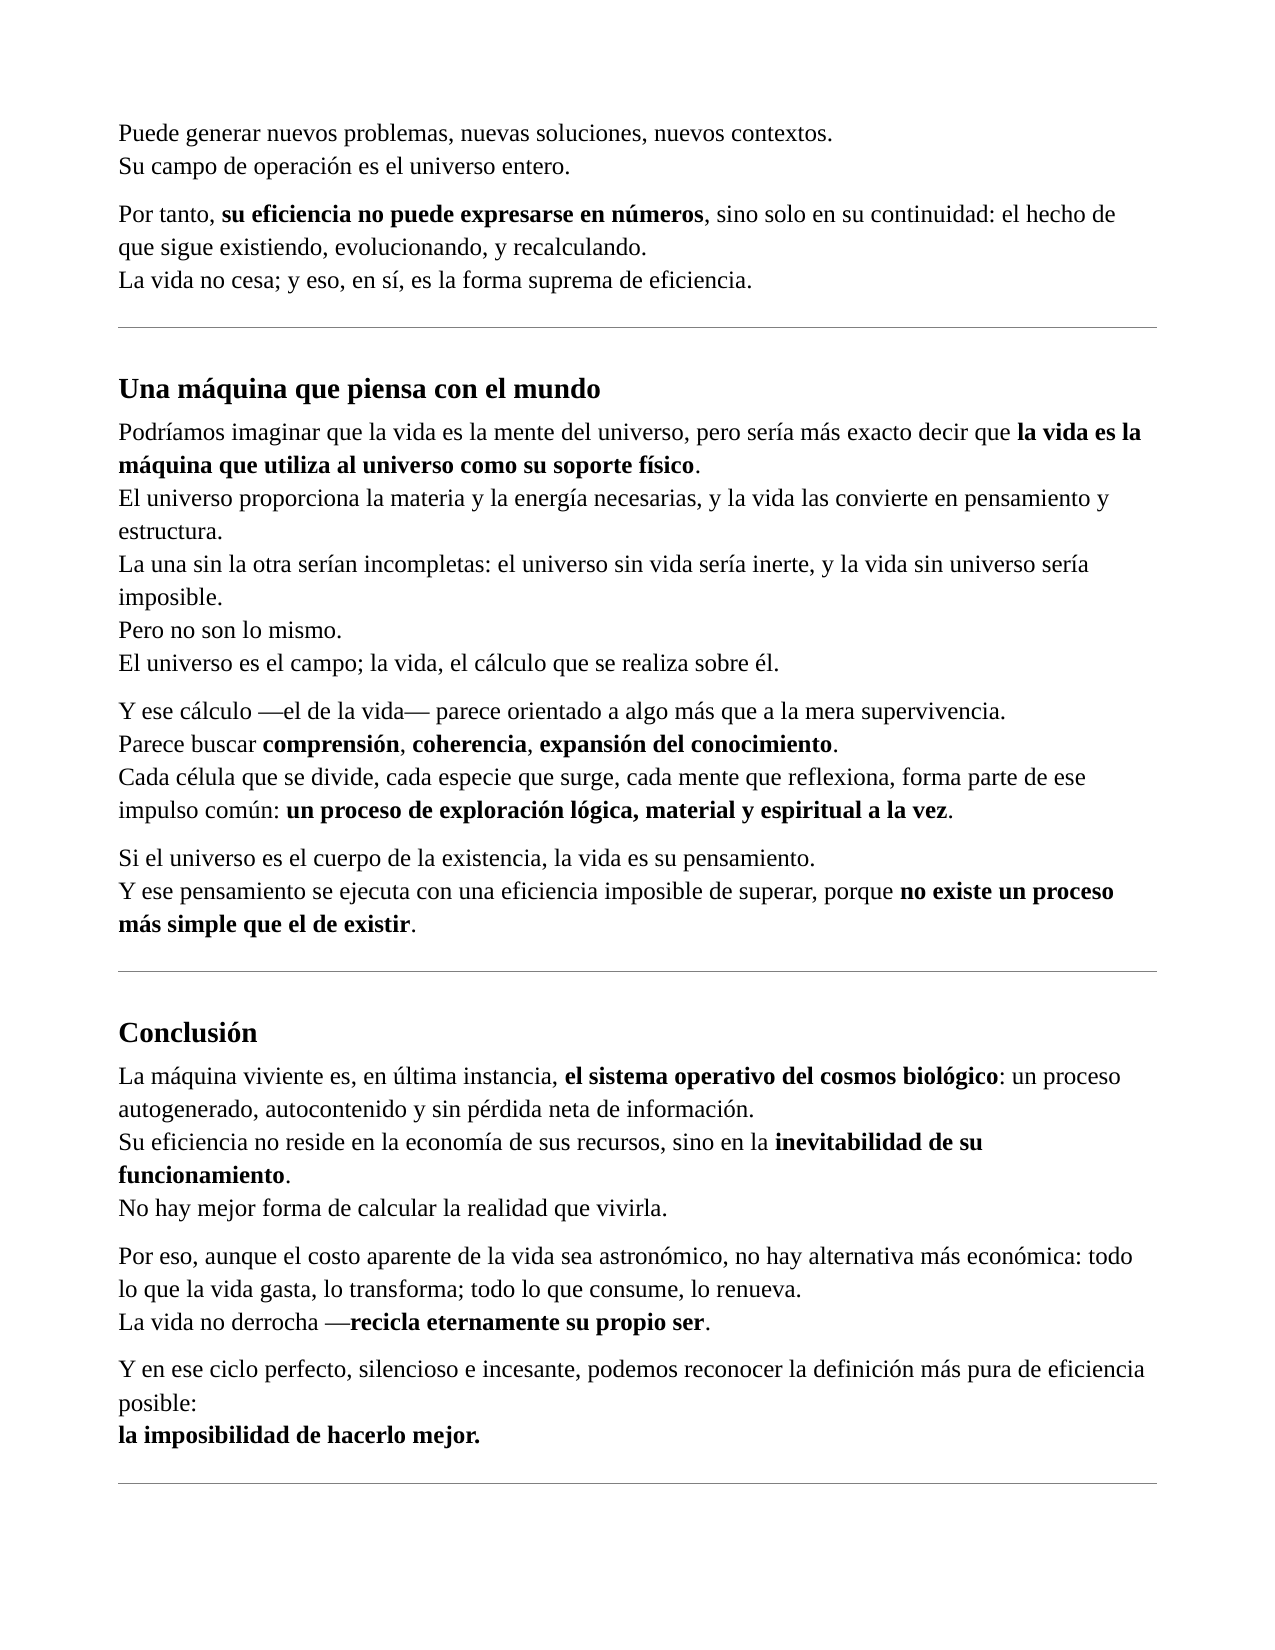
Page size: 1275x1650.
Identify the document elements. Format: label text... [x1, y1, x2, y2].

text Si el universo es el cuerpo de la existencia, la vida es su pensamiento. Y ese pensamiento se ejecuta con una eficiencia imposible de superar, porque no existe un proceso más simple que el de existir. [118, 843, 1157, 937]
subtitle Una máquina que piensa con el mundo [118, 371, 1157, 405]
text Podríamos imaginar que la vida es la mente del universo, pero sería más exacto decir que la vida es la máquina que utiliza al universo como su soporte físico. El universo proporciona la materia y la energía necesarias, y la vida las convierte en pensamiento y estructura. La una sin la otra serían incompletas: el universo sin vida sería inerte, y la vida sin universo sería imposible. Pero no son lo mismo. El universo es el campo; la vida, el cálculo que se realiza sobre él. [118, 417, 1157, 677]
text Y en ese ciclo perfecto, silencioso e incesante, podemos reconocer la definición más pura de eficiencia posible: la imposibilidad de hacerlo mejor. [118, 1354, 1157, 1449]
text Puede generar nuevos problemas, nuevas soluciones, nuevos contextos. Su campo de operación es el universo entero. [118, 118, 1157, 180]
text La máquina viviente es, en última instancia, el sistema operativo del cosmos biológico: un proceso autogenerado, autocontenido y sin pérdida neta de información. Su eficiencia no reside en la economía de sus recursos, sino en la inevitabilidad de su funcionamiento. No hay mejor forma de calcular la realidad que vivirla. [118, 1061, 1157, 1222]
text Por tanto, su eficiencia no puede expresarse en números, sino solo en su continuidad: el hecho de que sigue existiendo, evolucionando, y recalculando. La vida no cesa; y eso, en sí, es la forma suprema de eficiencia. [118, 199, 1157, 293]
text Por eso, aunque el costo aparente de la vida sea astronómico, no hay alternativa más económica: todo lo que la vida gasta, lo transforma; todo lo que consume, lo renueva. La vida no derrocha —recicla eternamente su propio ser. [118, 1241, 1157, 1336]
text Y ese cálculo —el de la vida— parece orientado a algo más que a la mera supervivencia. Parece buscar comprensión, coherencia, expansión del conocimiento. Cada célula que se divide, cada especie que surge, cada mente que reflexiona, forma parte de ese impulso común: un proceso de exploración lógica, material y espiritual a la vez. [118, 696, 1157, 824]
subtitle Conclusión [118, 1015, 1157, 1049]
